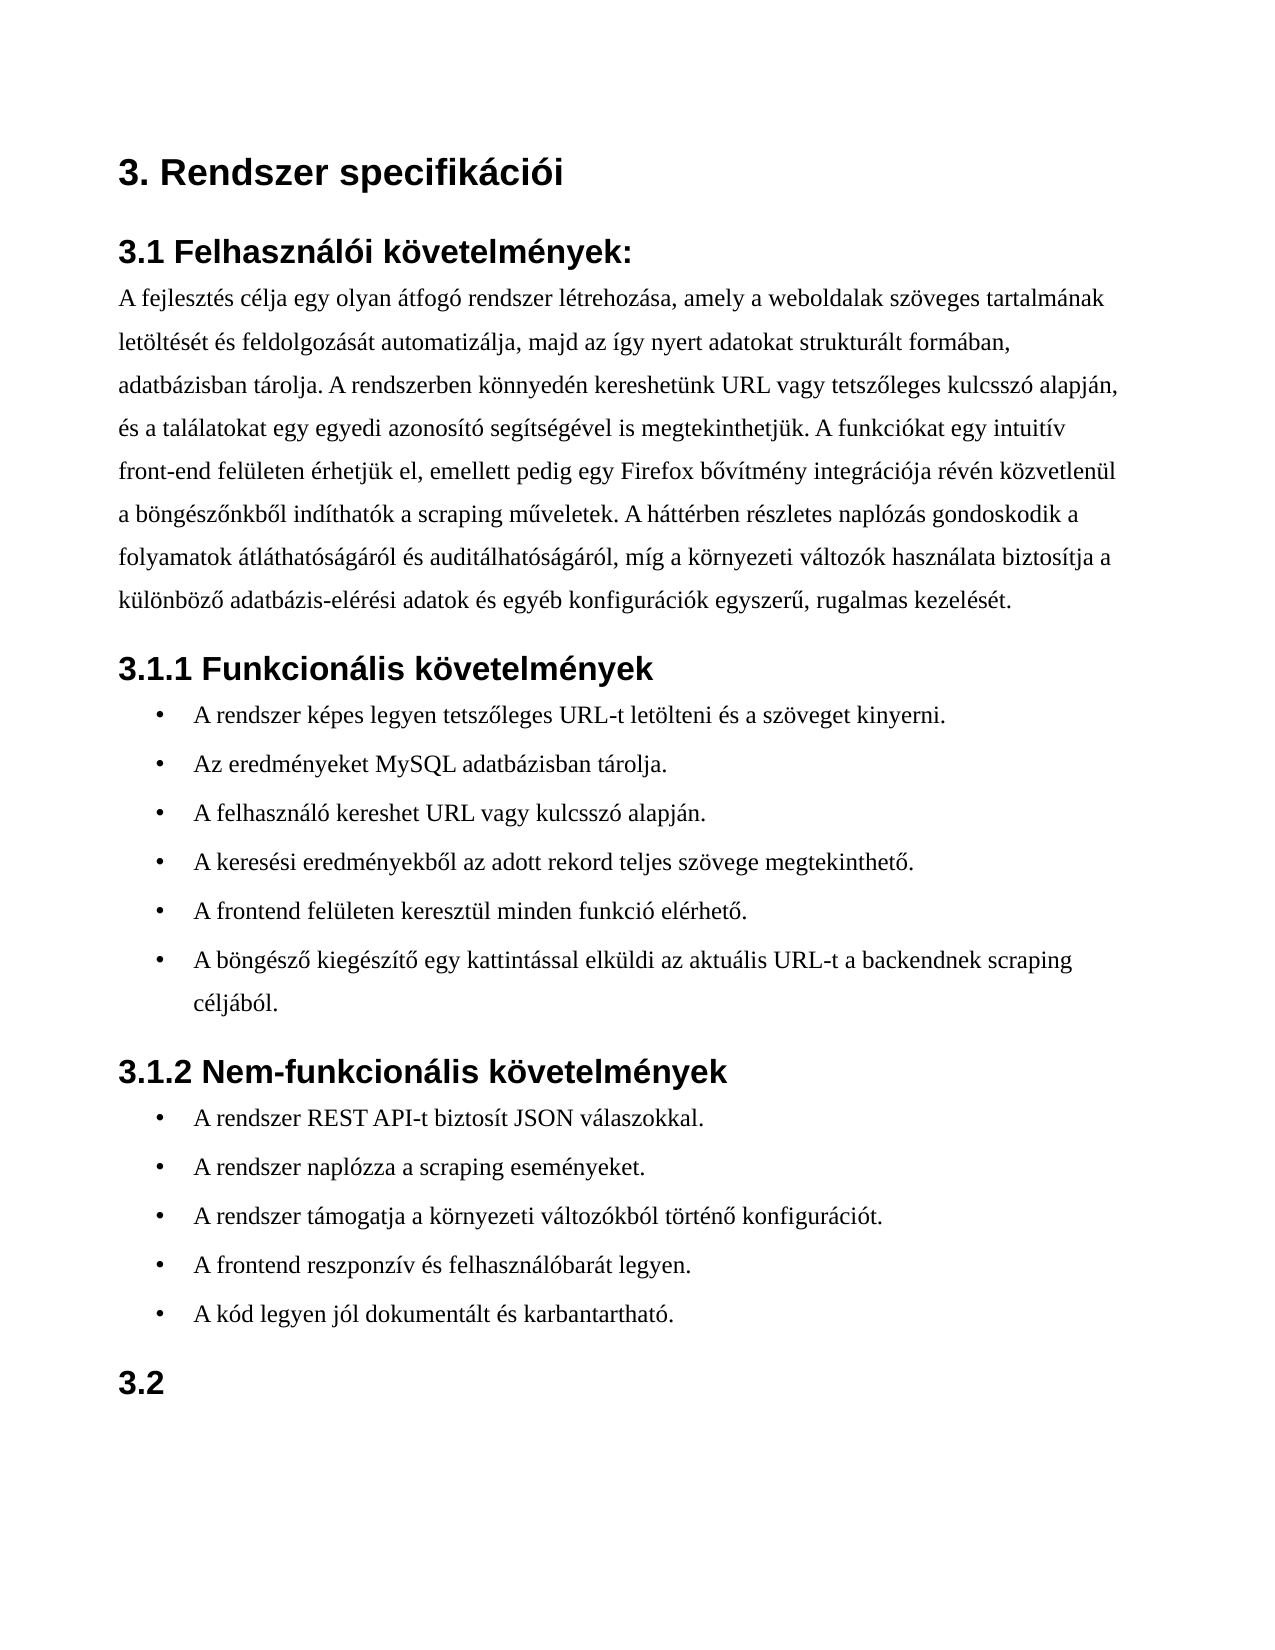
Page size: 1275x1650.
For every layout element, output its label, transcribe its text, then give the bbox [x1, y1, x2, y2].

list A rendszer REST API-t biztosít JSON válaszokkal. [156, 1103, 1157, 1132]
subtitle 3.1.1 Funkcionális követelmények [118, 649, 1098, 687]
subtitle 3.1 Felhasználói követelmények: [118, 232, 1098, 271]
list A keresési eredményekből az adott rekord teljes szövege megtekinthető. [156, 847, 1157, 876]
list A rendszer támogatja a környezeti változókból történő konfigurációt. [156, 1201, 1157, 1230]
list A böngésző kiegészítő egy kattintással elküldi az aktuális URL-t a backendnek scraping céljából. [156, 945, 1157, 1017]
list A felhasználó kereshet URL vagy kulcsszó alapján. [156, 798, 1157, 827]
subtitle 3.1.2 Nem-funkcionális követelmények [118, 1052, 1098, 1090]
subtitle 3.2 [118, 1363, 1098, 1401]
list A frontend felületen keresztül minden funkció elérhető. [156, 896, 1157, 925]
list A kód legyen jól dokumentált és karbantartható. [156, 1299, 1157, 1328]
list A rendszer képes legyen tetszőleges URL-t letölteni és a szöveget kinyerni. [156, 700, 1157, 729]
subtitle 3. Rendszer specifikációi [118, 151, 1039, 194]
list Az eredményeket MySQL adatbázisban tárolja. [156, 749, 1157, 778]
list A frontend reszponzív és felhasználóbarát legyen. [156, 1250, 1157, 1279]
text A fejlesztés célja egy olyan átfogó rendszer létrehozása, amely a weboldalak szöveges tartalmának letöltését és feldolgozását automatizálja, majd az így nyert adatokat strukturált formában, adatbázisban tárolja. A rendszerben könnyedén kereshetünk URL vagy tetszőleges kulcsszó alapján, és a találatokat egy egyedi azonosító segítségével is megtekinthetjük. A funkciókat egy intuitív front-end felületen érhetjük el, emellett pedig egy Firefox bővítmény integrációja révén közvetlenül a böngészőnkből indíthatók a scraping műveletek. A háttérben részletes naplózás gondoskodik a folyamatok átláthatóságáról és auditálhatóságáról, míg a környezeti változók használata biztosítja a különböző adatbázis-elérési adatok és egyéb konfigurációk egyszerű, rugalmas kezelését. [118, 283, 1127, 614]
list A rendszer naplózza a scraping eseményeket. [156, 1152, 1157, 1181]
